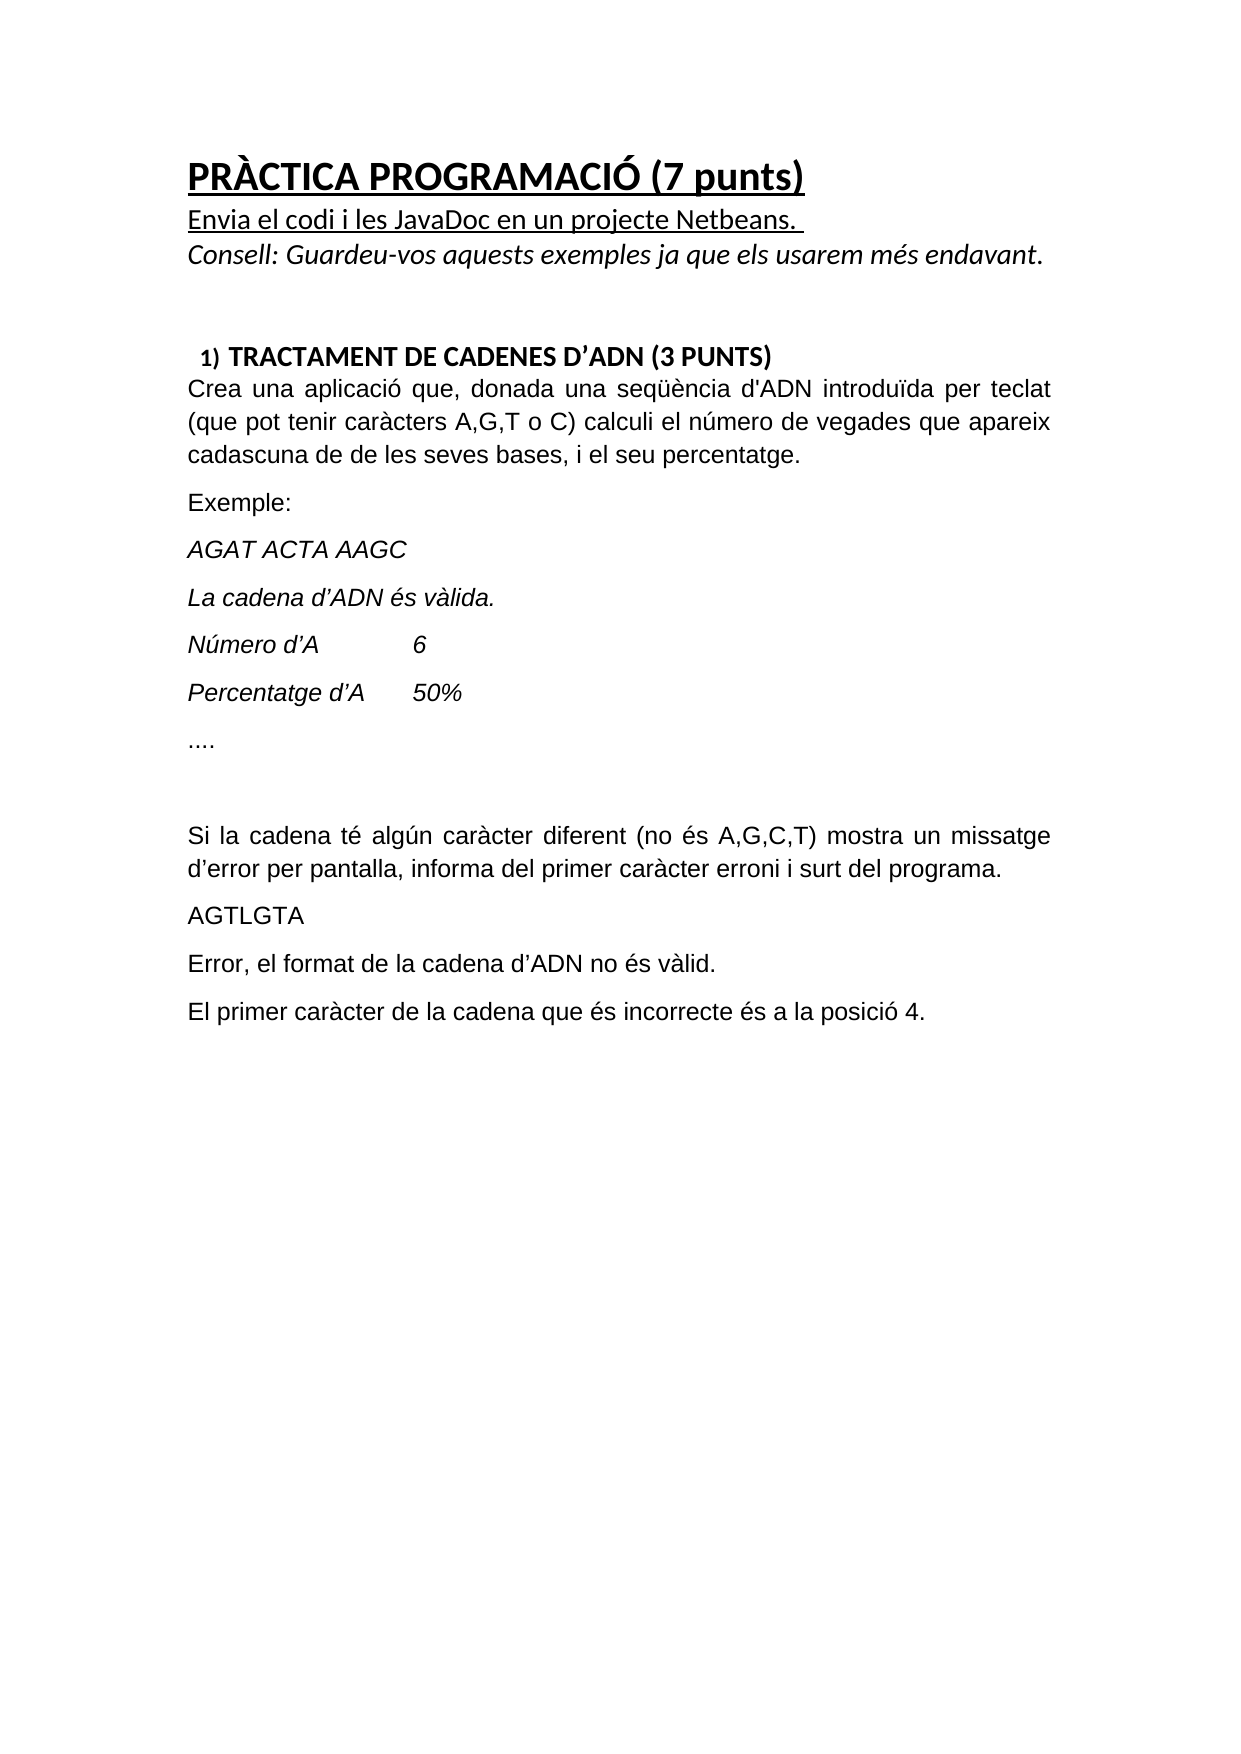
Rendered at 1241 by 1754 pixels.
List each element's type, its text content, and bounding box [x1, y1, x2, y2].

list Si la cadena té algún caràcter diferent (no és A,G,C,T) mostra un missatge d’error per pantalla, informa del primer caràcter erroni i surt del programa. [187, 821, 1053, 882]
text El primer caràcter de la cadena que és incorrecte és a la posició 4. [187, 997, 1053, 1025]
text Envia el codi i les JavaDoc en un projecte Netbeans. [187, 201, 1053, 236]
text PRÀCTICA PROGRAMACIÓ (7 punts) [187, 150, 1053, 201]
list TRACTAMENT DE CADENES D’ADN (3 PUNTS) [199, 338, 1053, 374]
list Crea una aplicació que, donada una seqüència d'ADN introduïda per teclat (que pot tenir caràcters A,G,T o C) calculi el número de vegades que apareix cadascuna de de les seves bases, i el seu percentatge. [187, 374, 1053, 469]
text Error, el format de la cadena d’ADN no és vàlid. [187, 949, 1053, 978]
text Número d’A 6 [187, 630, 1053, 659]
text AGTLGTA [187, 901, 1053, 930]
text .... [187, 726, 1053, 754]
list AGAT ACTA AAGC [187, 535, 1053, 564]
text Consell: Guardeu-vos aquests exemples ja que els usarem més endavant. [187, 236, 1053, 272]
text Percentatge d’A 50% [187, 678, 1053, 707]
text La cadena d’ADN és vàlida. [187, 583, 1053, 611]
list Exemple: [187, 487, 1053, 516]
